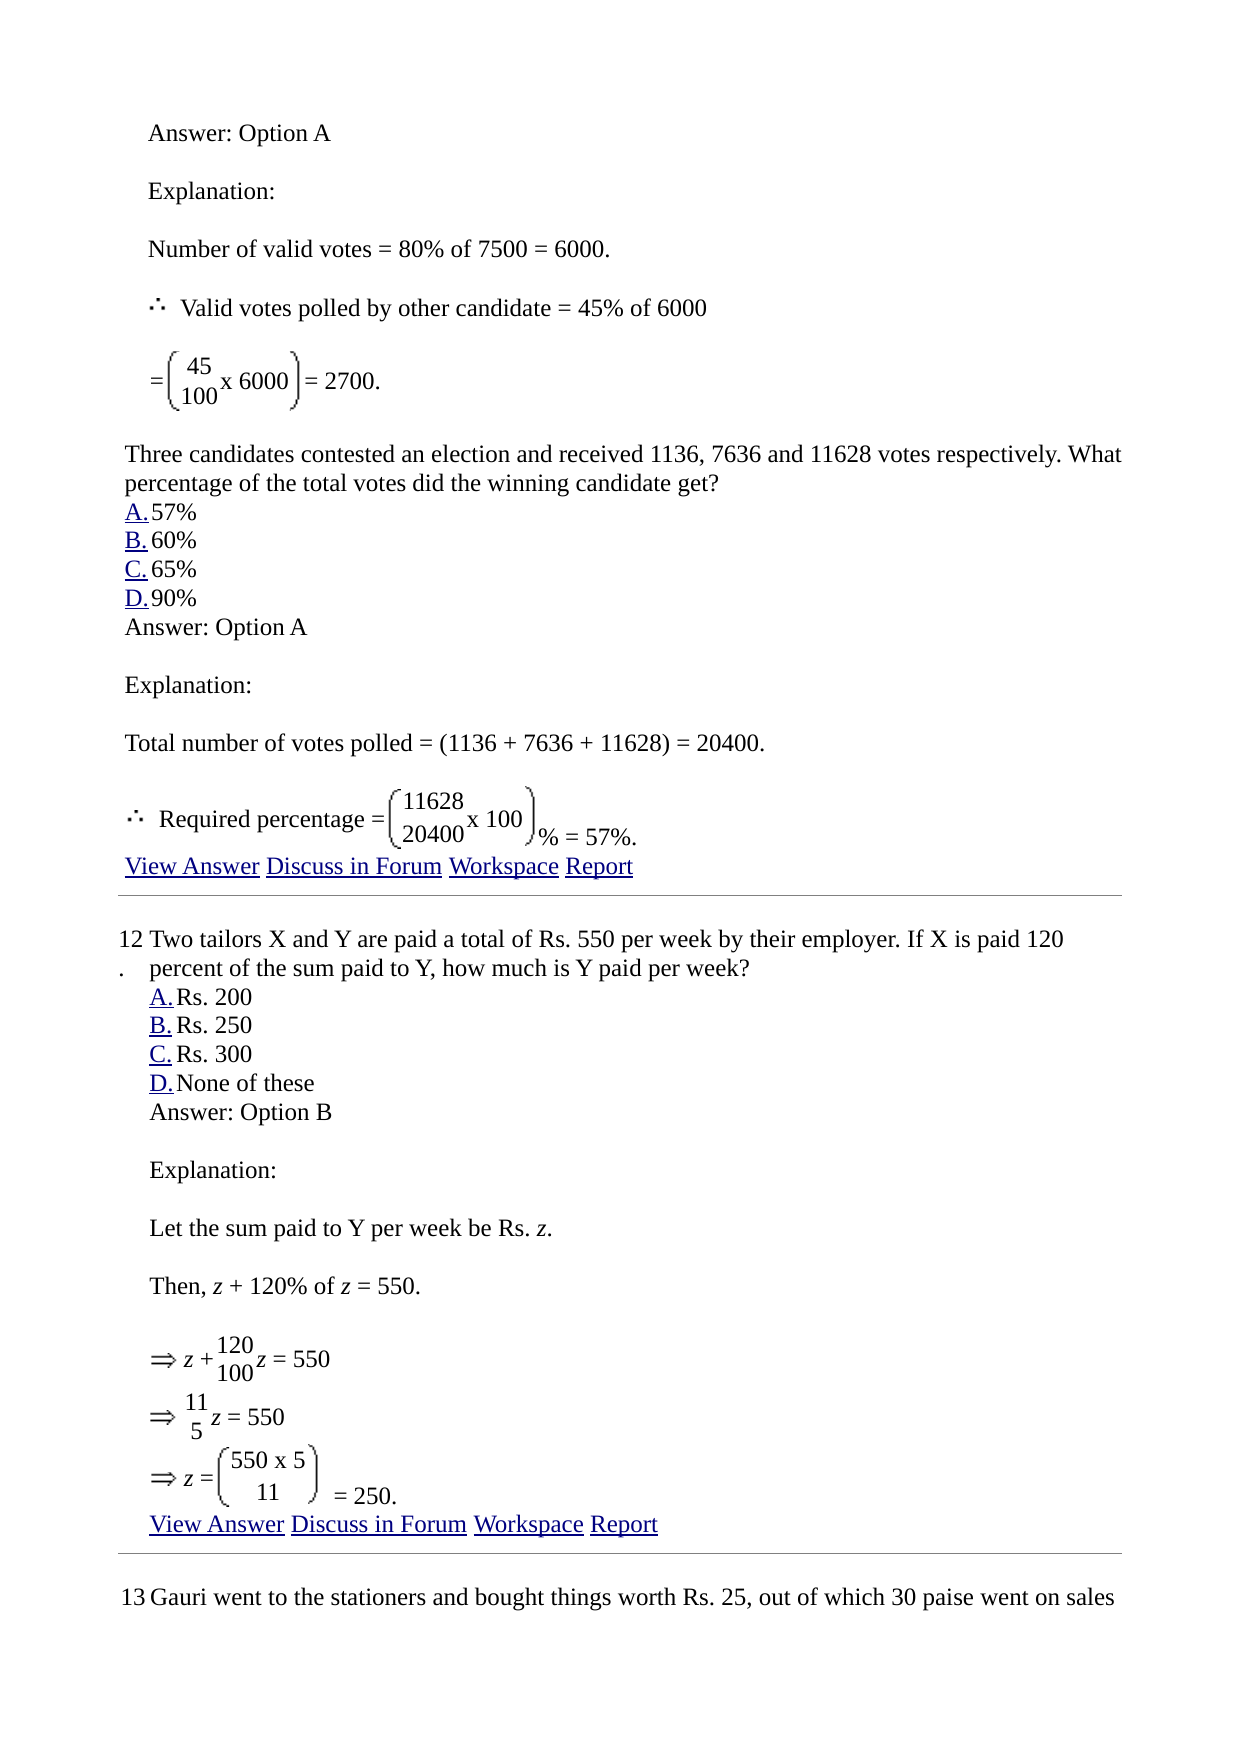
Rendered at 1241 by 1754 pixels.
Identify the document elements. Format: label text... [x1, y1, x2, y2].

picture [289, 351, 303, 411]
table_cell 90% [151, 583, 1122, 612]
table_cell 60% [151, 525, 1122, 554]
table_cell Rs. 300 [176, 1039, 1122, 1068]
picture [308, 1444, 321, 1504]
table_cell 5 [184, 1416, 209, 1445]
picture [215, 1447, 230, 1507]
picture [165, 351, 180, 411]
table_cell 100 [215, 1359, 255, 1387]
table_cell 20400 [401, 815, 465, 851]
picture [126, 810, 153, 828]
table_cell D. [124, 583, 151, 612]
picture [147, 298, 175, 317]
picture [386, 789, 401, 849]
table_header x 6000 [219, 351, 289, 410]
table_header Rs. 200 [176, 982, 1122, 1010]
table_header A. [124, 497, 151, 525]
table_header = [148, 351, 165, 410]
table_header [118, 118, 148, 410]
picture [150, 1353, 178, 1368]
table_header Two tailors X and Y are paid a total of Rs. 550 per week by their employer. If X is paid 120 percent of the sum paid to Y, how much is Y paid per week? [149, 924, 1122, 982]
table_cell Answer: Option B Explanation: Let the sum paid to Y per week be Rs. z. Then, z + 120% of z = 550. View Answer Discuss in Forum Workspace Report [149, 1097, 1122, 1538]
table_header Three candidates contested an election and received 1136, 7636 and 11628 votes respectively. What percentage of the total votes did the winning candidate get? [124, 439, 1122, 497]
table_header 13 [120, 1583, 150, 1611]
table_header 57% [151, 497, 1122, 525]
picture [150, 1410, 177, 1425]
table_header z = 550 [209, 1387, 286, 1445]
table_header x 100 [465, 786, 524, 851]
picture [150, 1472, 178, 1486]
table_header [149, 1387, 183, 1445]
table_cell 65% [151, 554, 1122, 583]
table_header z = 550 [255, 1330, 332, 1387]
table_cell 11 [229, 1474, 306, 1509]
table_header Required percentage = [124, 786, 387, 851]
table_header = 250. [306, 1445, 399, 1509]
table_header 11628 [401, 786, 465, 815]
table_header 12. [118, 924, 149, 1538]
table_cell Answer: Option A Explanation: Number of valid votes = 80% of 7500 = 6000. Valid votes polled by other candidate = 45% of 6000 [148, 118, 1122, 410]
table_header Gauri went to the stationers and bought things worth Rs. 25, out of which 30 paise went on sales [150, 1583, 1123, 1611]
table_header [118, 439, 124, 880]
table_cell C. [124, 554, 151, 583]
table_header = 2700. [303, 351, 382, 410]
table_header A. [149, 982, 176, 1010]
table_cell C. [149, 1039, 176, 1068]
table_header 120 [215, 1330, 255, 1358]
table_cell None of these [176, 1068, 1122, 1097]
table_cell 100 [180, 380, 219, 410]
picture [525, 786, 538, 846]
table_header % = 57%. [524, 786, 639, 851]
table_cell Answer: Option A Explanation: Total number of votes polled = (1136 + 7636 + 11628) = 20400. View Answer Discuss in Forum Workspace Report [124, 612, 1122, 880]
table_cell B. [149, 1010, 176, 1039]
table_cell D. [149, 1068, 176, 1097]
table_cell Rs. 250 [176, 1010, 1122, 1039]
table_header 45 [180, 351, 219, 380]
table_header z + [149, 1330, 215, 1387]
table_header 11 [184, 1387, 209, 1416]
table_cell B. [124, 525, 151, 554]
table_header 550 x 5 [229, 1445, 306, 1473]
table_header z = [149, 1445, 215, 1509]
